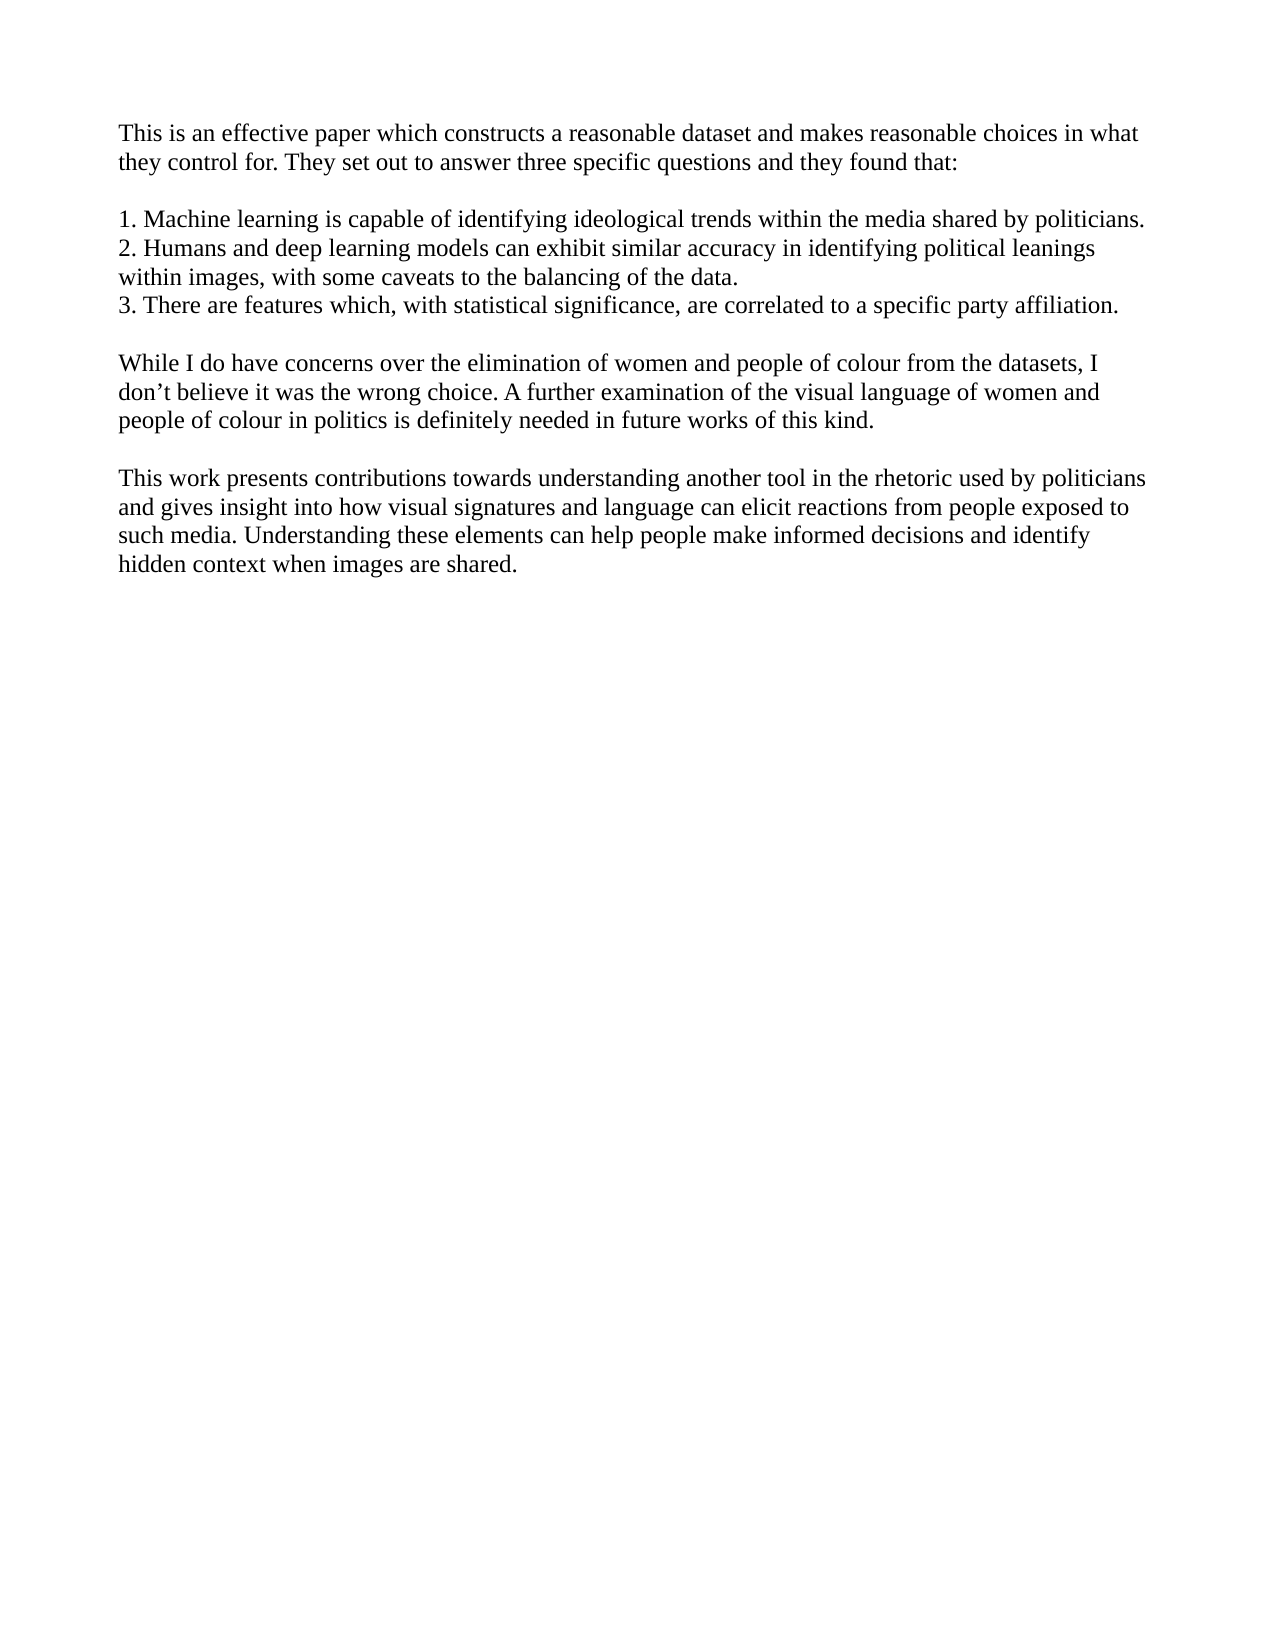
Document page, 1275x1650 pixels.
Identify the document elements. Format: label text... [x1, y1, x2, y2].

text 3. There are features which, with statistical significance, are correlated to a specific party affiliation. [118, 291, 1157, 319]
text 2. Humans and deep learning models can exhibit similar accuracy in identifying political leanings within images, with some caveats to the balancing of the data. [118, 233, 1157, 291]
text This is an effective paper which constructs a reasonable dataset and makes reasonable choices in what they control for. They set out to answer three specific questions and they found that: [118, 118, 1157, 176]
text This work presents contributions towards understanding another tool in the rhetoric used by politicians and gives insight into how visual signatures and language can elicit reactions from people exposed to such media. Understanding these elements can help people make informed decisions and identify hidden context when images are shared. [118, 463, 1157, 578]
text While I do have concerns over the elimination of women and people of colour from the datasets, I don’t believe it was the wrong choice. A further examination of the visual language of women and people of colour in politics is definitely needed in future works of this kind. [118, 348, 1157, 434]
text 1. Machine learning is capable of identifying ideological trends within the media shared by politicians. [118, 204, 1157, 233]
